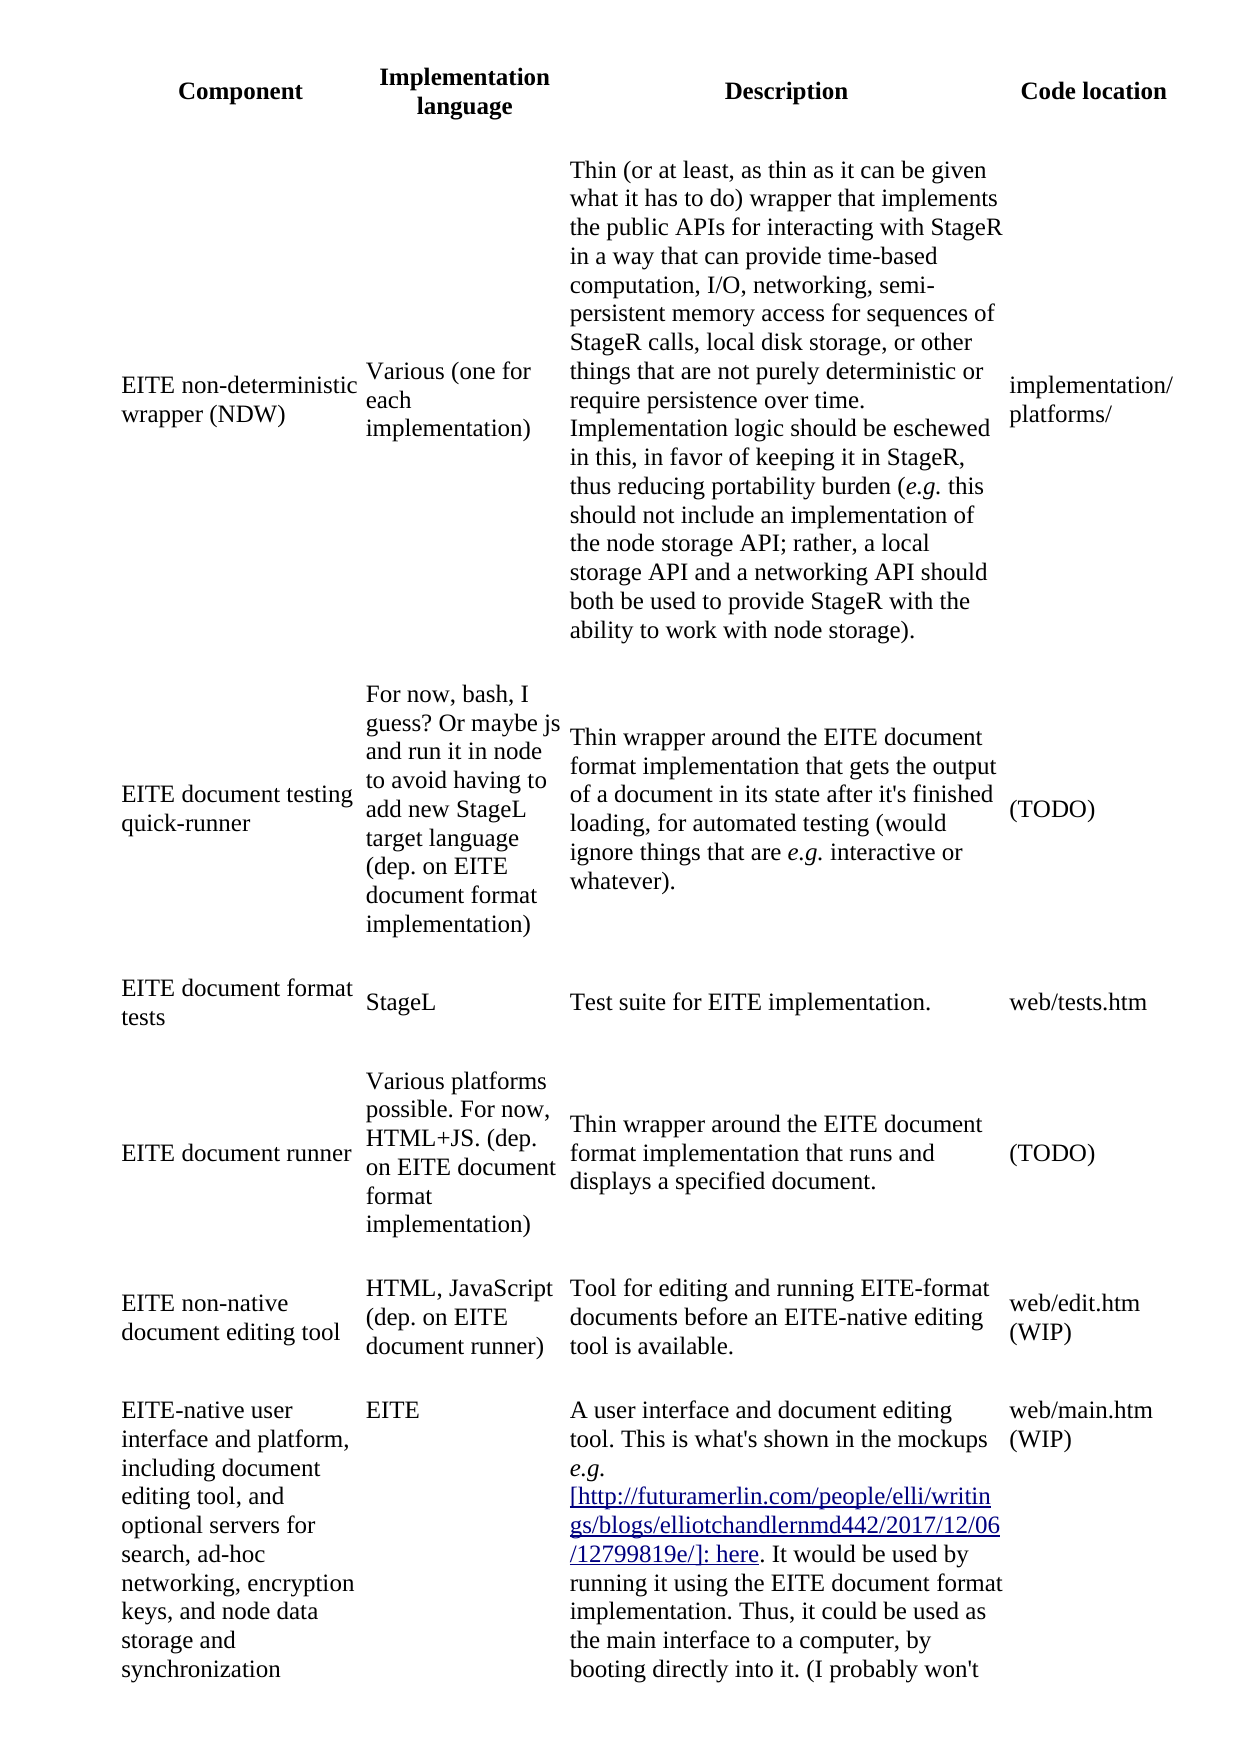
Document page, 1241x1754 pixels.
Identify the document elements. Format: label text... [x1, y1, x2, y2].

table_cell A user interface and document editing tool. This is what's shown in the mockups e.g. [http://futuramerlin.com/people/elli/writings/blogs/elliotchandlernmd442/2017/12/06/12799819e/]: here. It would be used by running it using the EITE document format implementation. Thus, it could be used as the main interface to a computer, by booting directly into it. (I probably won't [567, 1392, 1006, 1686]
table_cell (TODO) [1006, 1063, 1181, 1271]
table_cell web/tests.htm [1006, 970, 1181, 1063]
table_cell EITE non-native document editing tool [118, 1271, 363, 1392]
table_cell StageL [363, 970, 567, 1063]
table_cell Various platforms possible. For now, HTML+JS. (dep. on EITE document format implementation) [363, 1063, 567, 1271]
table_cell (TODO) [1006, 676, 1181, 970]
table_header Code location [1006, 59, 1181, 152]
table_cell EITE document testing quick-runner [118, 676, 363, 970]
table_cell EITE [363, 1392, 567, 1686]
table_cell Various (one for each implementation) [363, 152, 567, 676]
table_cell EITE non-deterministic wrapper (NDW) [118, 152, 363, 676]
table_header Component [118, 59, 363, 152]
table_cell web/edit.htm (WIP) [1006, 1271, 1181, 1392]
table_header Implementation language [363, 59, 567, 152]
table_header Description [567, 59, 1006, 152]
table_cell EITE-native user interface and platform, including document editing tool, and optional servers for search, ad-hoc networking, encryption keys, and node data storage and synchronization [118, 1392, 363, 1686]
table_cell Thin wrapper around the EITE document format implementation that runs and displays a specified document. [567, 1063, 1006, 1271]
table_cell HTML, JavaScript (dep. on EITE document runner) [363, 1271, 567, 1392]
table_cell implementation/platforms/ [1006, 152, 1181, 676]
table_cell Thin wrapper around the EITE document format implementation that gets the output of a document in its state after it's finished loading, for automated testing (would ignore things that are e.g. interactive or whatever). [567, 676, 1006, 970]
table_cell web/main.htm (WIP) [1006, 1392, 1181, 1686]
table_cell For now, bash, I guess? Or maybe js and run it in node to avoid having to add new StageL target language (dep. on EITE document format implementation) [363, 676, 567, 970]
table_cell EITE document runner [118, 1063, 363, 1271]
table_cell Thin (or at least, as thin as it can be given what it has to do) wrapper that implements the public APIs for interacting with StageR in a way that can provide time-based computation, I/O, networking, semi-persistent memory access for sequences of StageR calls, local disk storage, or other things that are not purely deterministic or require persistence over time. Implementation logic should be eschewed in this, in favor of keeping it in StageR, thus reducing portability burden (e.g. this should not include an implementation of the node storage API; rather, a local storage API and a networking API should both be used to provide StageR with the ability to work with node storage). [567, 152, 1006, 676]
table_cell Tool for editing and running EITE-format documents before an EITE-native editing tool is available. [567, 1271, 1006, 1392]
table_cell EITE document format tests [118, 970, 363, 1063]
table_cell Test suite for EITE implementation. [567, 970, 1006, 1063]
